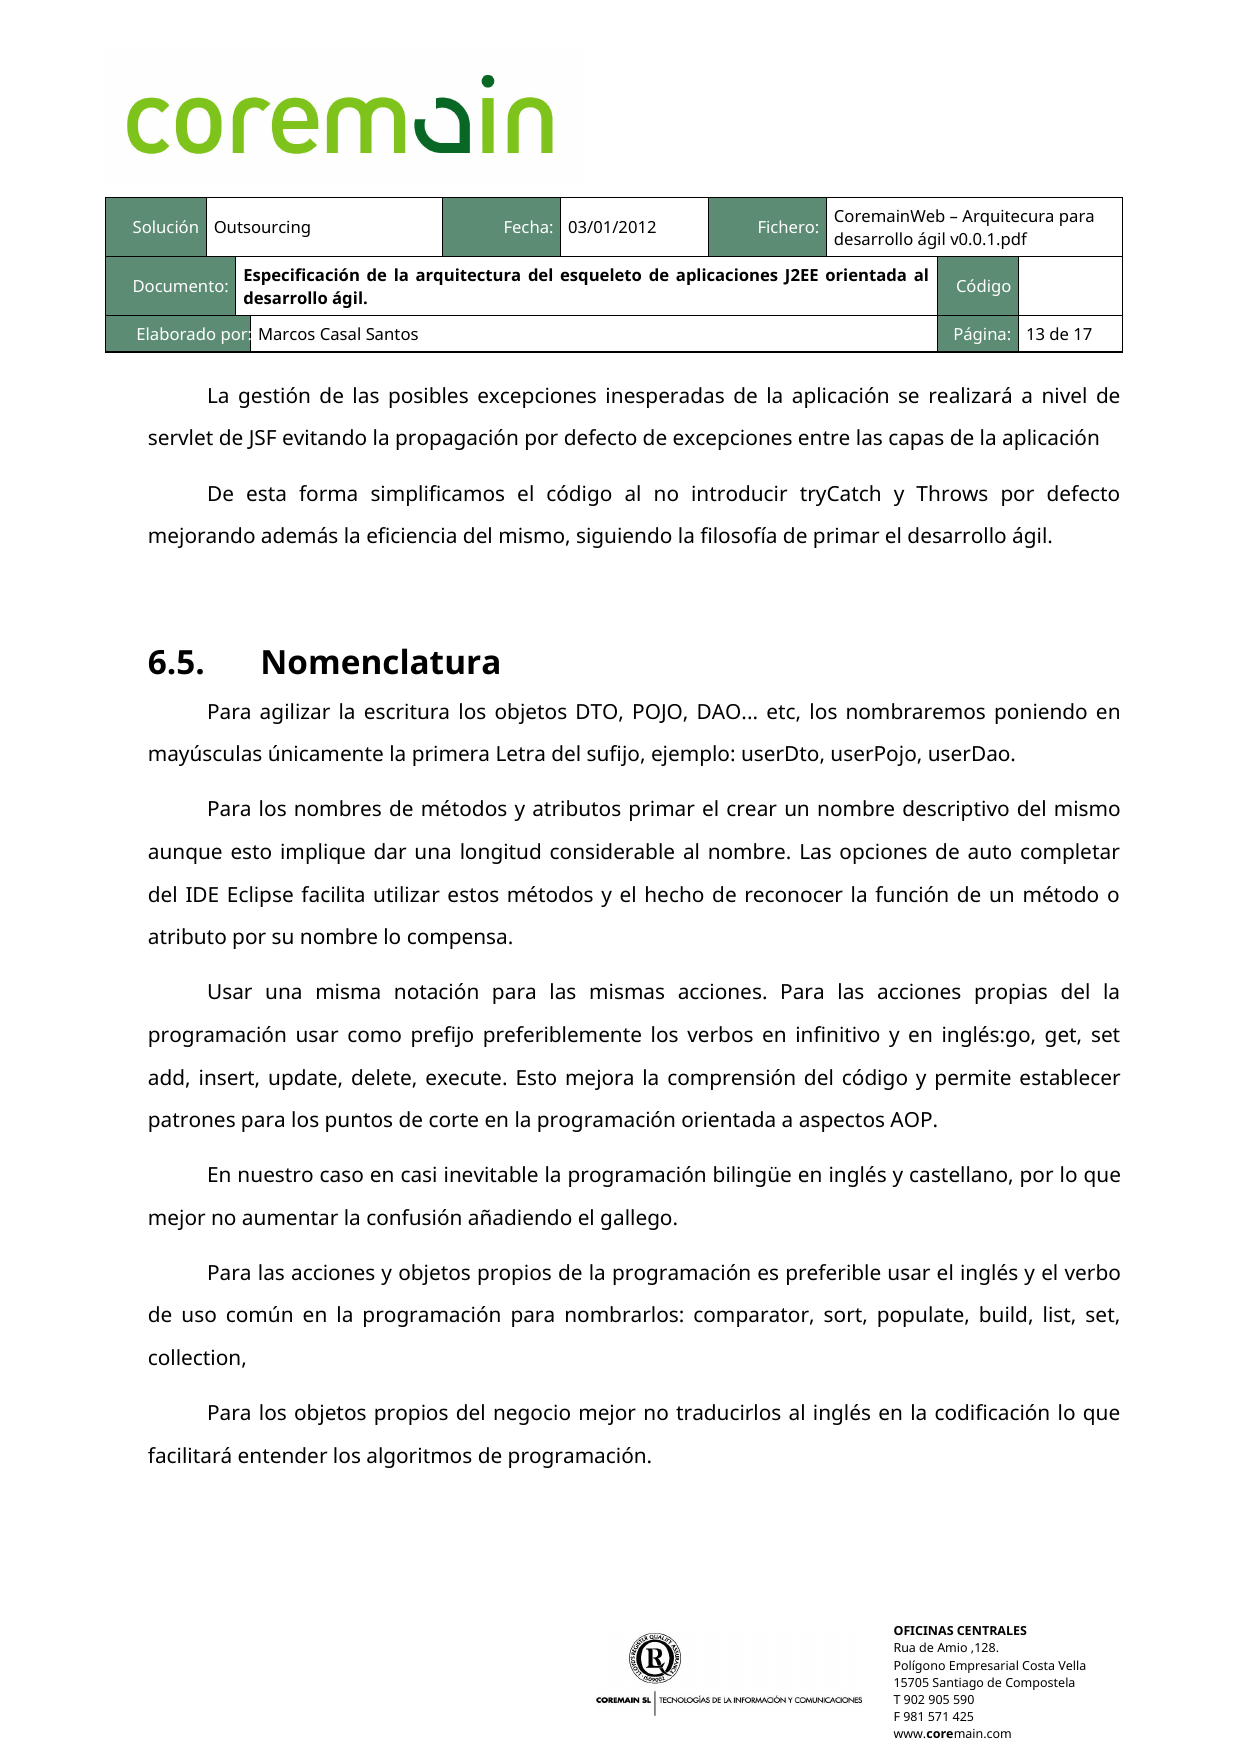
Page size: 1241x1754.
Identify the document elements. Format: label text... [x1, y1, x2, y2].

subtitle Nomenclatura [148, 639, 1122, 684]
text En nuestro caso en casi inevitable la programación bilingüe en inglés y castellano, por lo que mejor no aumentar la confusión añadiendo el gallego. [148, 1160, 1122, 1231]
text Usar una misma notación para las mismas acciones. Para las acciones propias del la programación usar como prefijo preferiblemente los verbos en infinitivo y en inglés:go, get, set add, insert, update, delete, execute. Esto mejora la comprensión del código y permite establecer patrones para los puntos de corte en la programación orientada a aspectos AOP. [148, 977, 1122, 1134]
text Para los nombres de métodos y atributos primar el crear un nombre descriptivo del mismo aunque esto implique dar una longitud considerable al nombre. Las opciones de auto completar del IDE Eclipse facilita utilizar estos métodos y el hecho de reconocer la función de un método o atributo por su nombre lo compensa. [148, 794, 1122, 951]
picture [595, 1631, 863, 1717]
text Para agilizar la escritura los objetos DTO, POJO, DAO... etc, los nombraremos poniendo en mayúsculas únicamente la primera Letra del sufijo, ejemplo: userDto, userPojo, userDao. [148, 697, 1122, 768]
text De esta forma simplificamos el código al no introducir tryCatch y Throws por defecto mejorando además la eficiencia del mismo, siguiendo la filosofía de primar el desarrollo ágil. [148, 479, 1122, 550]
text Para los objetos propios del negocio mejor no traducirlos al inglés en la codificación lo que facilitará entender los algoritmos de programación. [148, 1398, 1122, 1469]
text La gestión de las posibles excepciones inesperadas de la aplicación se realizará a nivel de servlet de JSF evitando la propagación por defecto de excepciones entre las capas de la aplicación [148, 381, 1122, 452]
picture [103, 42, 584, 184]
text Para las acciones y objetos propios de la programación es preferible usar el inglés y el verbo de uso común en la programación para nombrarlos: comparator, sort, populate, build, list, set, collection, [148, 1258, 1122, 1372]
